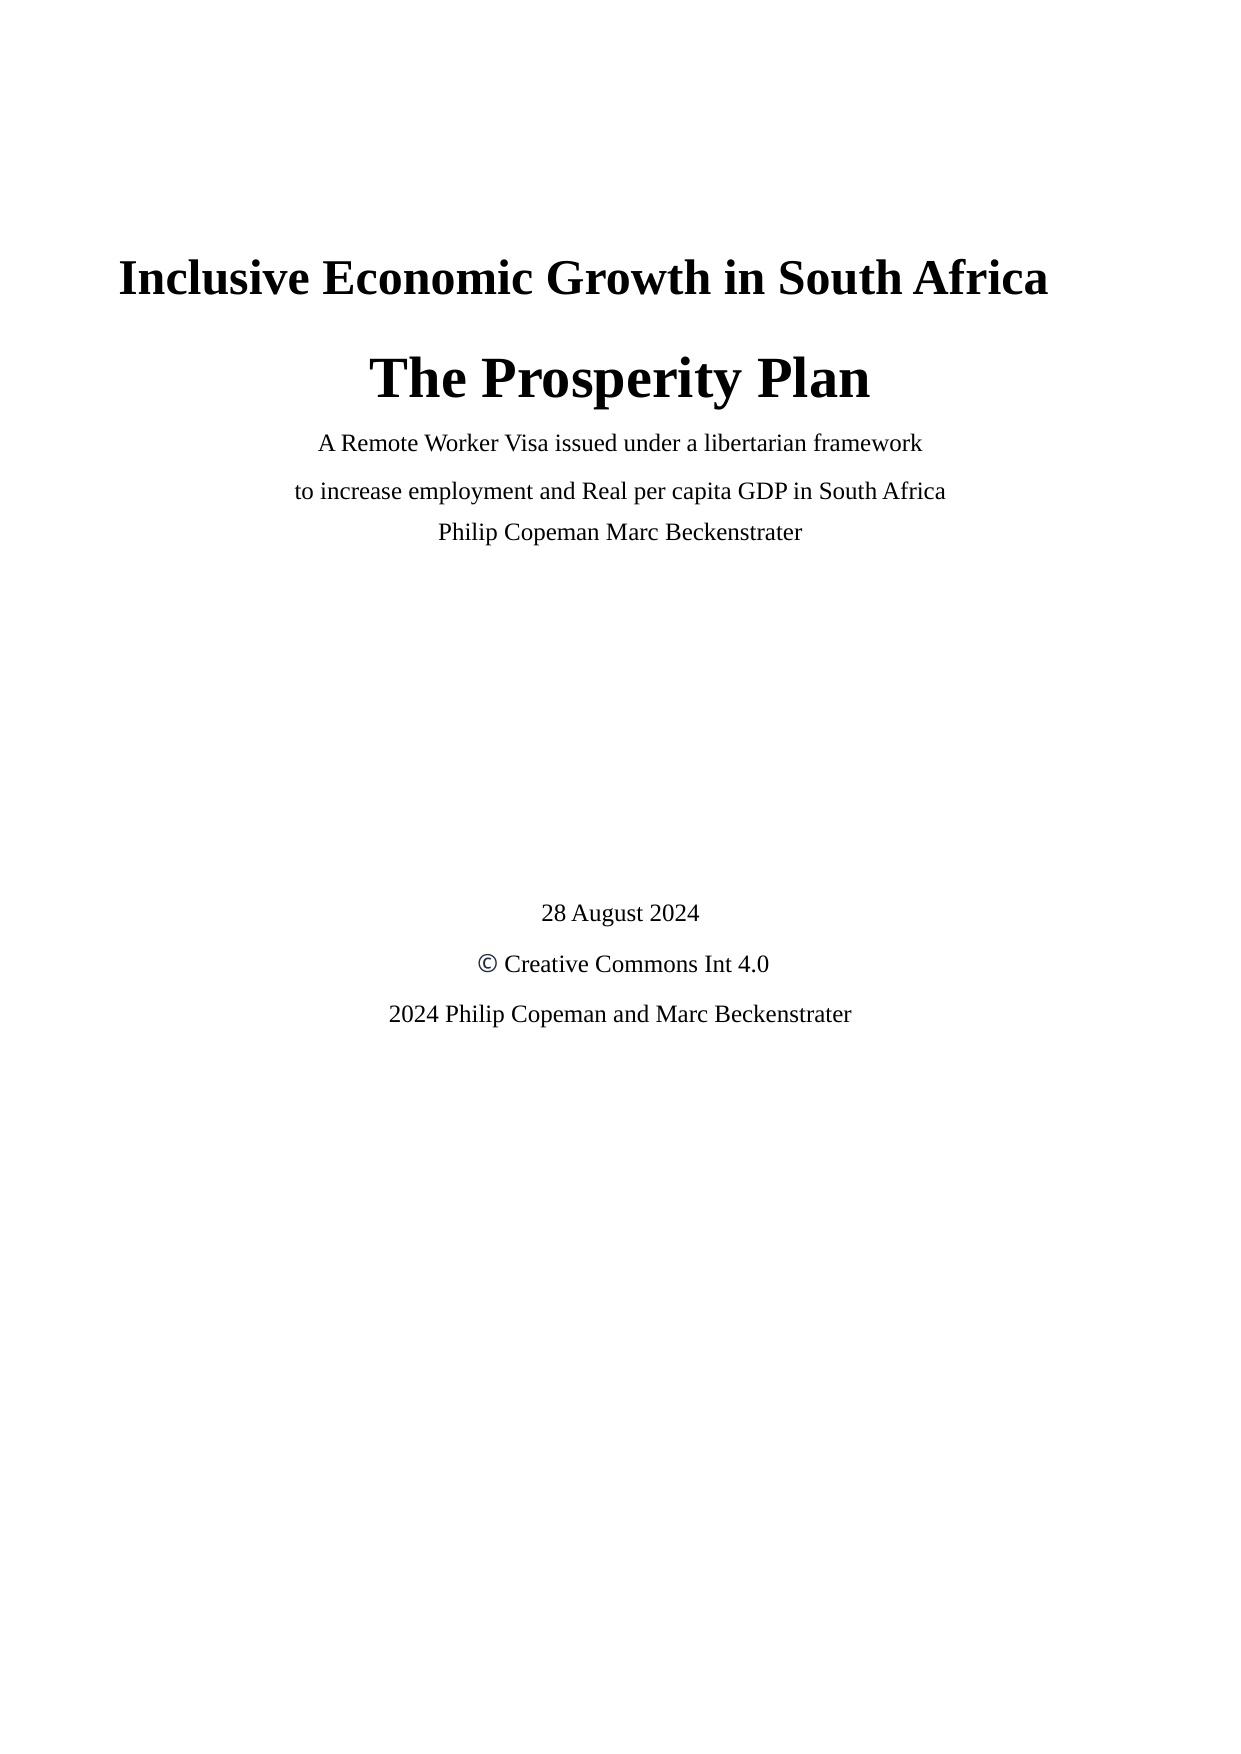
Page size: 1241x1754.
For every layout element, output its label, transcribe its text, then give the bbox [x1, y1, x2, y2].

subtitle Inclusive Economic Growth in South Africa [118, 248, 1122, 305]
text 28 August 2024 [118, 898, 1122, 927]
subtitle to increase employment and Real per capita GDP in South Africa [118, 476, 1122, 505]
text © Creative Commons Int 4.0 [118, 946, 1122, 980]
text 2024 Philip Copeman and Marc Beckenstrater [118, 999, 1122, 1028]
subtitle A Remote Worker Visa issued under a libertarian framework [118, 428, 1122, 457]
title The Prosperity Plan [118, 343, 1122, 410]
text Philip Copeman Marc Beckenstrater [118, 517, 1122, 546]
